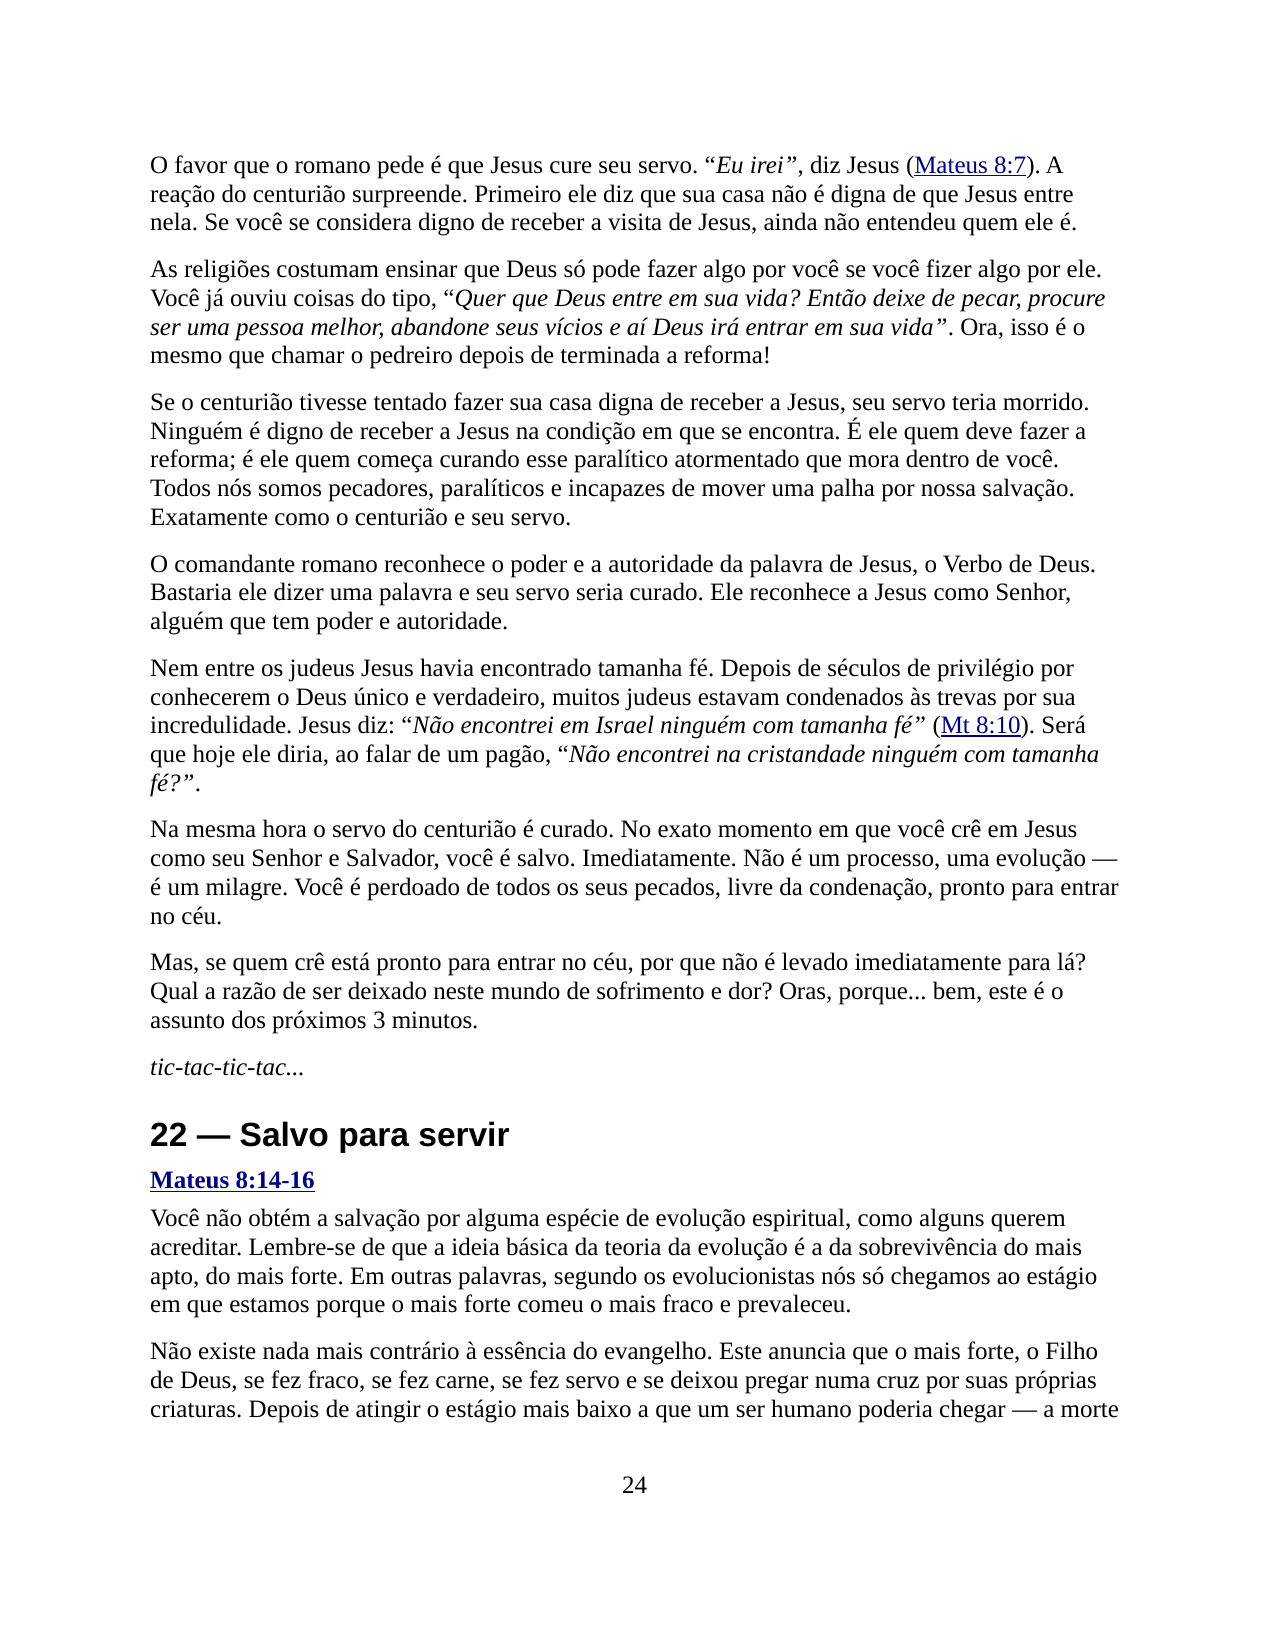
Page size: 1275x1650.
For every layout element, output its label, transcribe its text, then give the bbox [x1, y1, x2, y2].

text O comandante romano reconhece o poder e a autoridade da palavra de Jesus, o Verbo de Deus. Bastaria ele dizer uma palavra e seu servo seria curado. Ele reconhece a Jesus como Senhor, alguém que tem poder e autoridade. [150, 549, 1125, 635]
text Você não obtém a salvação por alguma espécie de evolução espiritual, como alguns querem acreditar. Lembre-se de que a ideia básica da teoria da evolução é a da sobrevivência do mais apto, do mais forte. Em outras palavras, segundo os evolucionistas nós só chegamos ao estágio em que estamos porque o mais forte comeu o mais fraco e prevaleceu. [150, 1203, 1125, 1318]
text Nem entre os judeus Jesus havia encontrado tamanha fé. Depois de séculos de privilégio por conhecerem o Deus único e verdadeiro, muitos judeus estavam condenados às trevas por sua incredulidade. Jesus diz: “Não encontrei em Israel ninguém com tamanha fé” (Mt 8:10). Será que hoje ele diria, ao falar de um pagão, “Não encontrei na cristandade ninguém com tamanha fé?”. [150, 653, 1125, 797]
text O favor que o romano pede é que Jesus cure seu servo. “Eu irei”, diz Jesus (Mateus 8:7). A reação do centurião surpreende. Primeiro ele diz que sua casa não é digna de que Jesus entre nela. Se você se considera digno de receber a visita de Jesus, ainda não entendeu quem ele é. [150, 150, 1125, 236]
text Não existe nada mais contrário à essência do evangelho. Este anuncia que o mais forte, o Filho de Deus, se fez fraco, se fez carne, se fez servo e se deixou pregar numa cruz por suas próprias criaturas. Depois de atingir o estágio mais baixo a que um ser humano poderia chegar — a morte [150, 1336, 1125, 1422]
text Mas, se quem crê está pronto para entrar no céu, por que não é levado imediatamente para lá? Qual a razão de ser deixado neste mundo de sofrimento e dor? Oras, porque... bem, este é o assunto dos próximos 3 minutos. [150, 947, 1125, 1034]
text Mateus 8:14-16 [150, 1166, 1125, 1194]
text As religiões costumam ensinar que Deus só pode fazer algo por você se você fizer algo por ele. Você já ouviu coisas do tipo, “Quer que Deus entre em sua vida? Então deixe de pecar, procure ser uma pessoa melhor, abandone seus vícios e aí Deus irá entrar em sua vida”. Ora, isso é o mesmo que chamar o pedreiro depois de terminada a reforma! [150, 254, 1125, 369]
text tic-tac-tic-tac... [150, 1052, 1125, 1080]
text Na mesma hora o servo do centurião é curado. No exato momento em que você crê em Jesus como seu Senhor e Salvador, você é salvo. Imediatamente. Não é um processo, uma evolução — é um milagre. Você é perdoado de todos os seus pecados, livre da condenação, pronto para entrar no céu. [150, 814, 1125, 929]
text Se o centurião tivesse tentado fazer sua casa digna de receber a Jesus, seu servo teria morrido. Ninguém é digno de receber a Jesus na condição em que se encontra. É ele quem deve fazer a reforma; é ele quem começa curando esse paralítico atormentado que mora dentro de você. Todos nós somos pecadores, paralíticos e incapazes de mover uma palha por nossa salvação. Exatamente como o centurião e seu servo. [150, 387, 1125, 531]
subtitle 22 — Salvo para servir [150, 1114, 1125, 1153]
